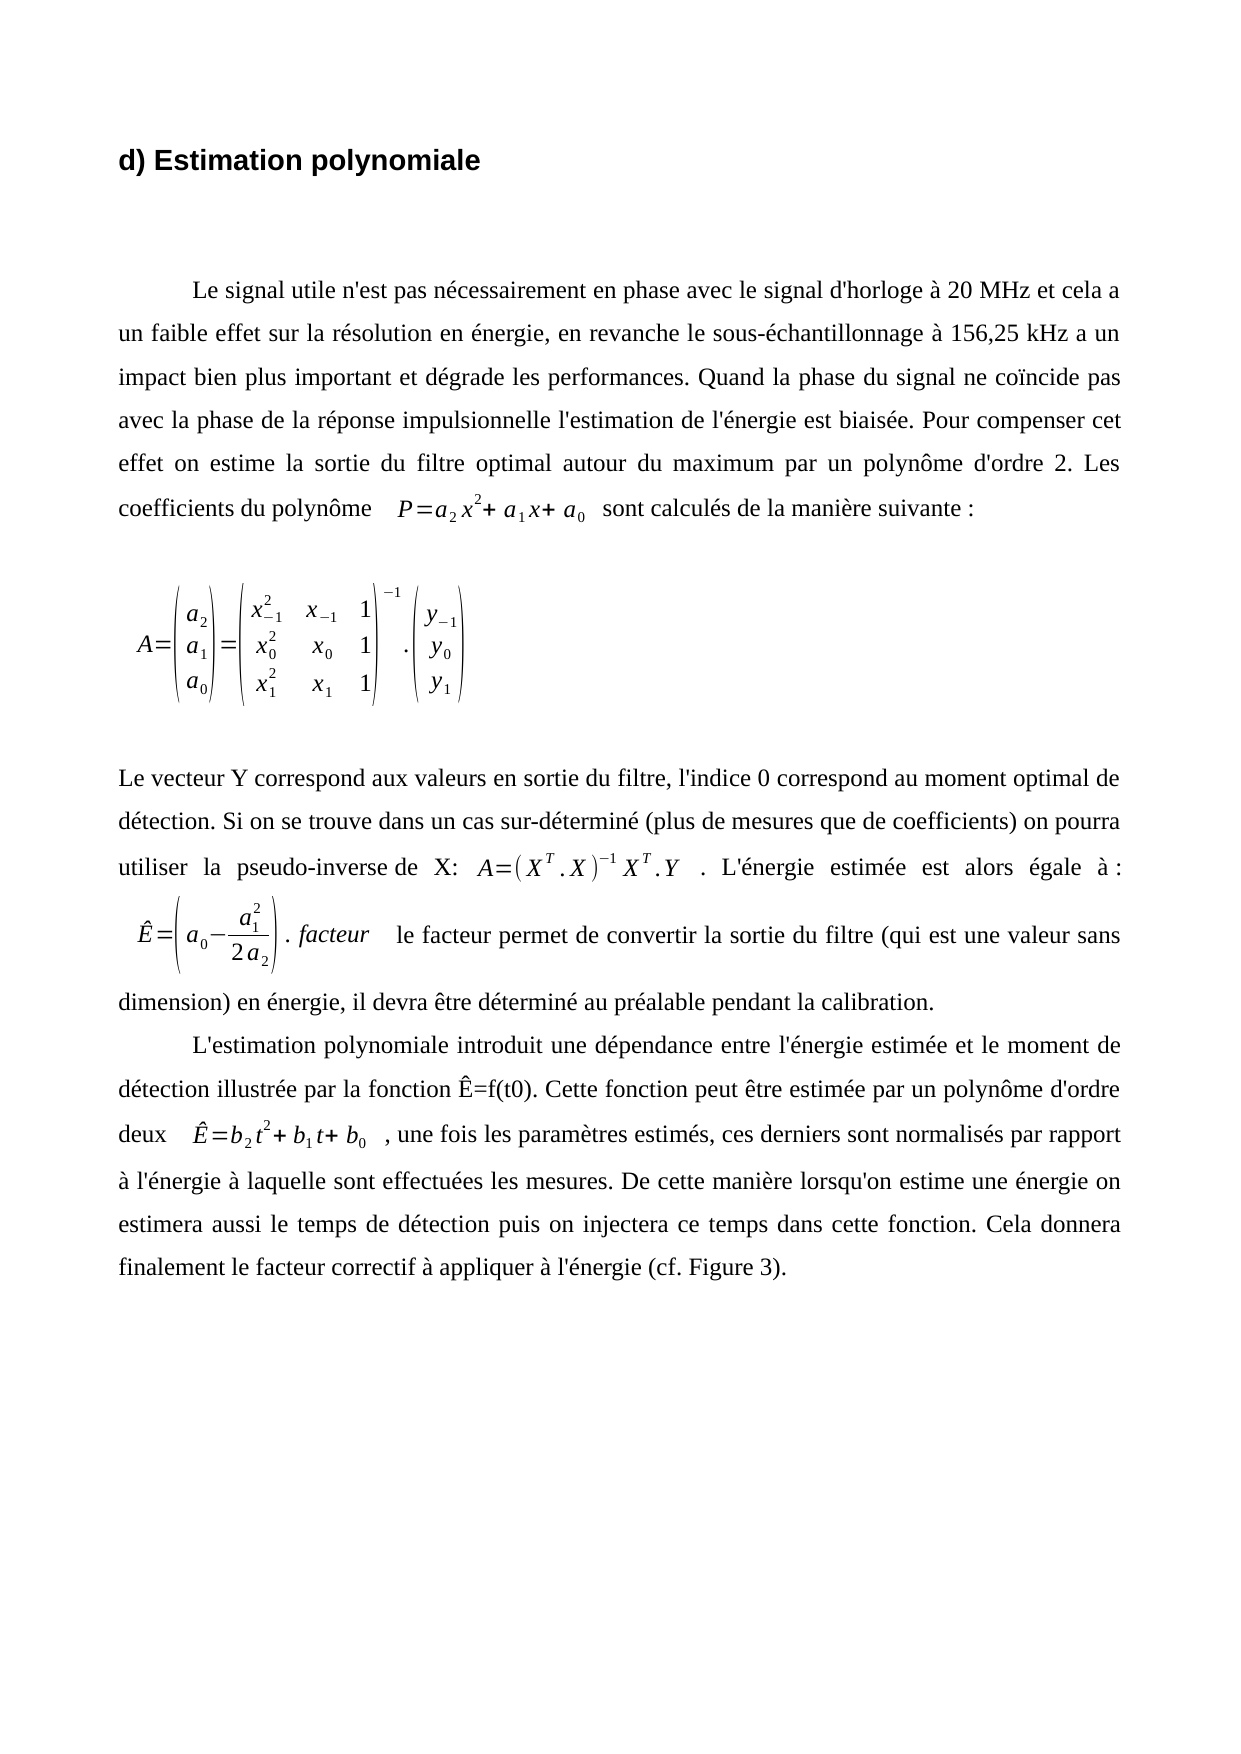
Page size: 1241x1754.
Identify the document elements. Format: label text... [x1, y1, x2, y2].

text Le vecteur Y correspond aux valeurs en sortie du filtre, l'indice 0 correspond au moment optimal de détection. Si on se trouve dans un cas sur-déterminé (plus de mesures que de coefficients) on pourra utiliser la pseudo-inverse de X:. L'énergie estimée est alors égale à : le facteur permet de convertir la sortie du filtre (qui est une valeur sans dimension) en énergie, il devra être déterminé au préalable pendant la calibration. [118, 763, 1122, 1016]
text L'estimation polynomiale introduit une dépendance entre l'énergie estimée et le moment de détection illustrée par la fonction Ê=f(t0). Cette fonction peut être estimée par un polynôme d'ordre deux , une fois les paramètres estimés, ces derniers sont normalisés par rapport à l'énergie à laquelle sont effectuées les mesures. De cette manière lorsqu'on estime une énergie on estimera aussi le temps de détection puis on injectera ce temps dans cette fonction. Cela donnera finalement le facteur correctif à appliquer à l'énergie (cf. Figure 3). [118, 1031, 1122, 1281]
text Le signal utile n'est pas nécessairement en phase avec le signal d'horloge à 20 MHz et cela a un faible effet sur la résolution en énergie, en revanche le sous-échantillonnage à 156,25 kHz a un impact bien plus important et dégrade les performances. Quand la phase du signal ne coïncide pas avec la phase de la réponse impulsionnelle l'estimation de l'énergie est biaisée. Pour compenser cet effet on estime la sortie du filtre optimal autour du maximum par un polynôme d'ordre 2. Les coefficients du polynôme sont calculés de la manière suivante : [118, 275, 1122, 526]
subtitle d) Estimation polynomiale [118, 143, 1122, 177]
